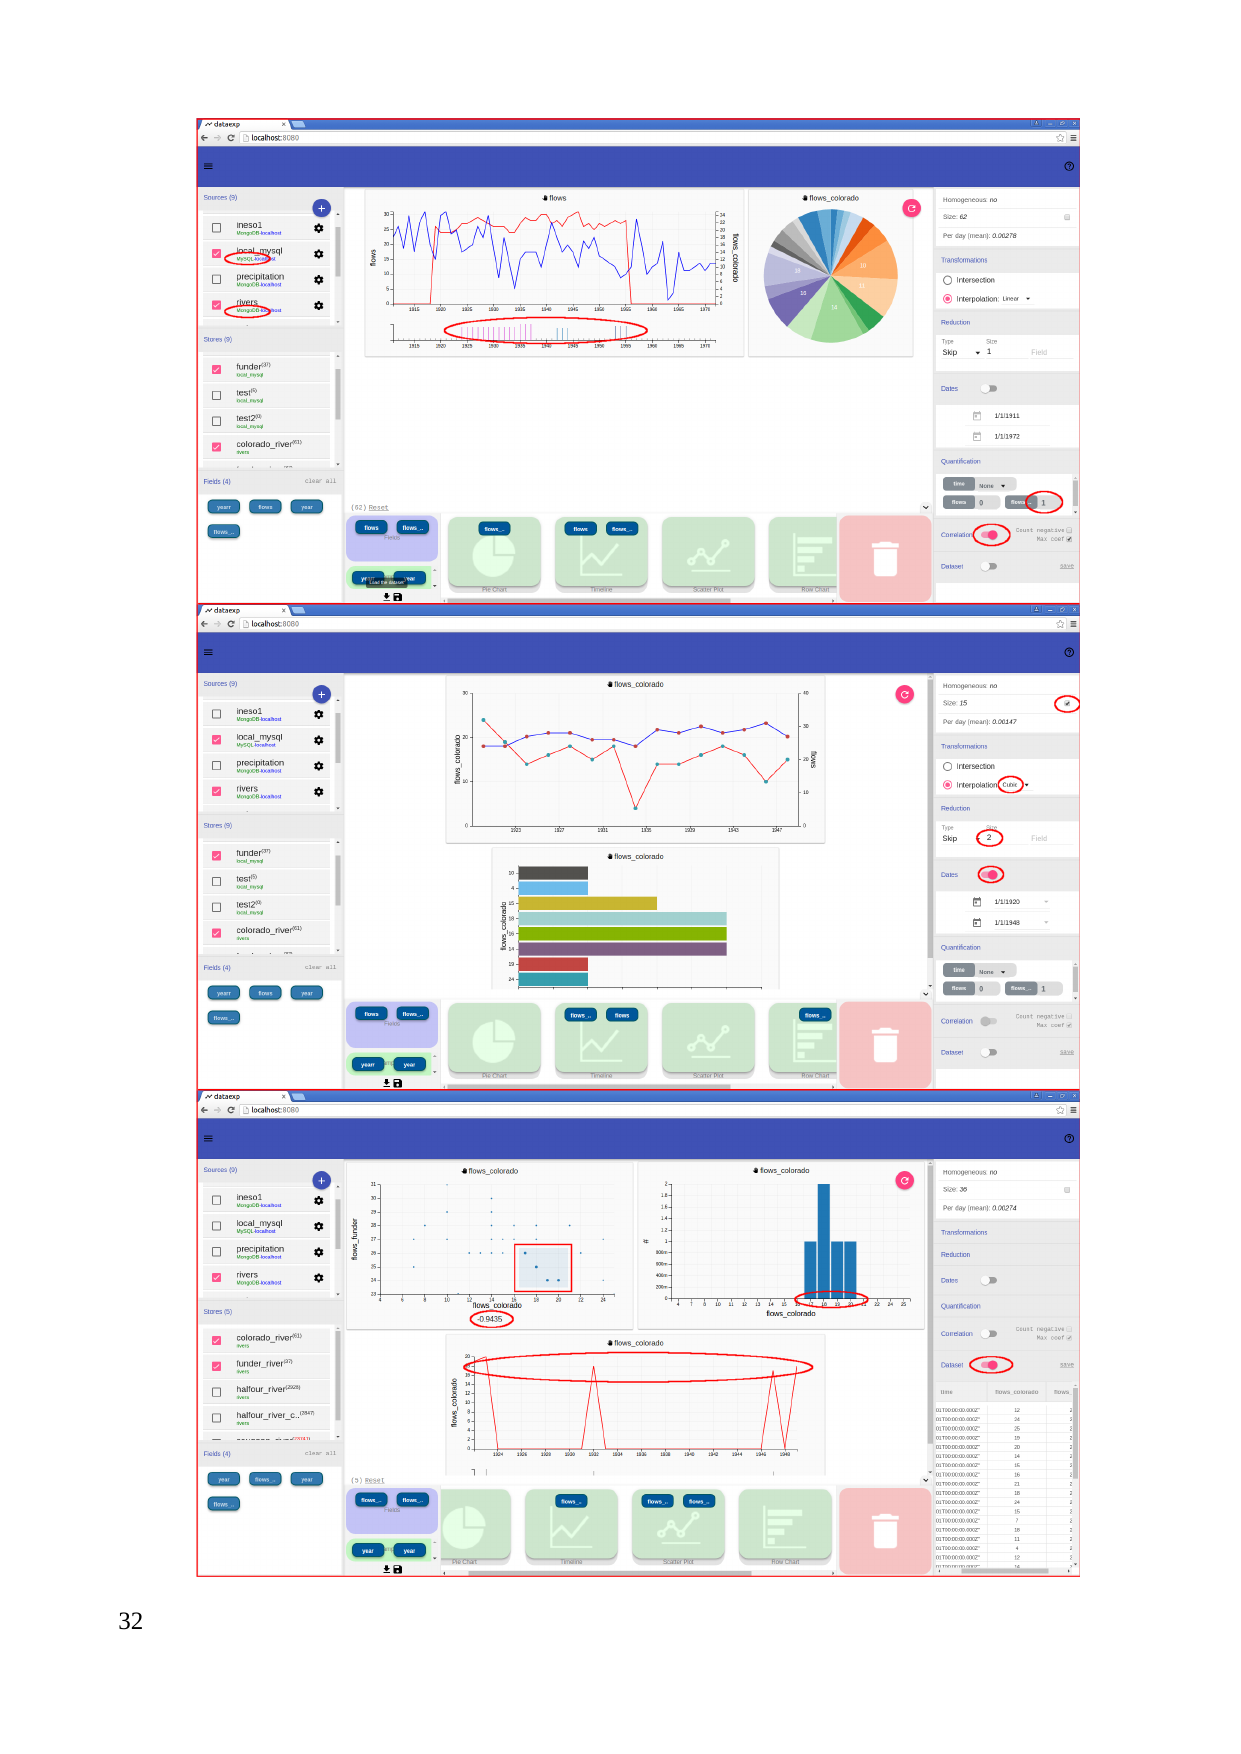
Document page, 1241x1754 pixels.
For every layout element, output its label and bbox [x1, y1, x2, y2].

picture [196, 118, 1080, 1577]
